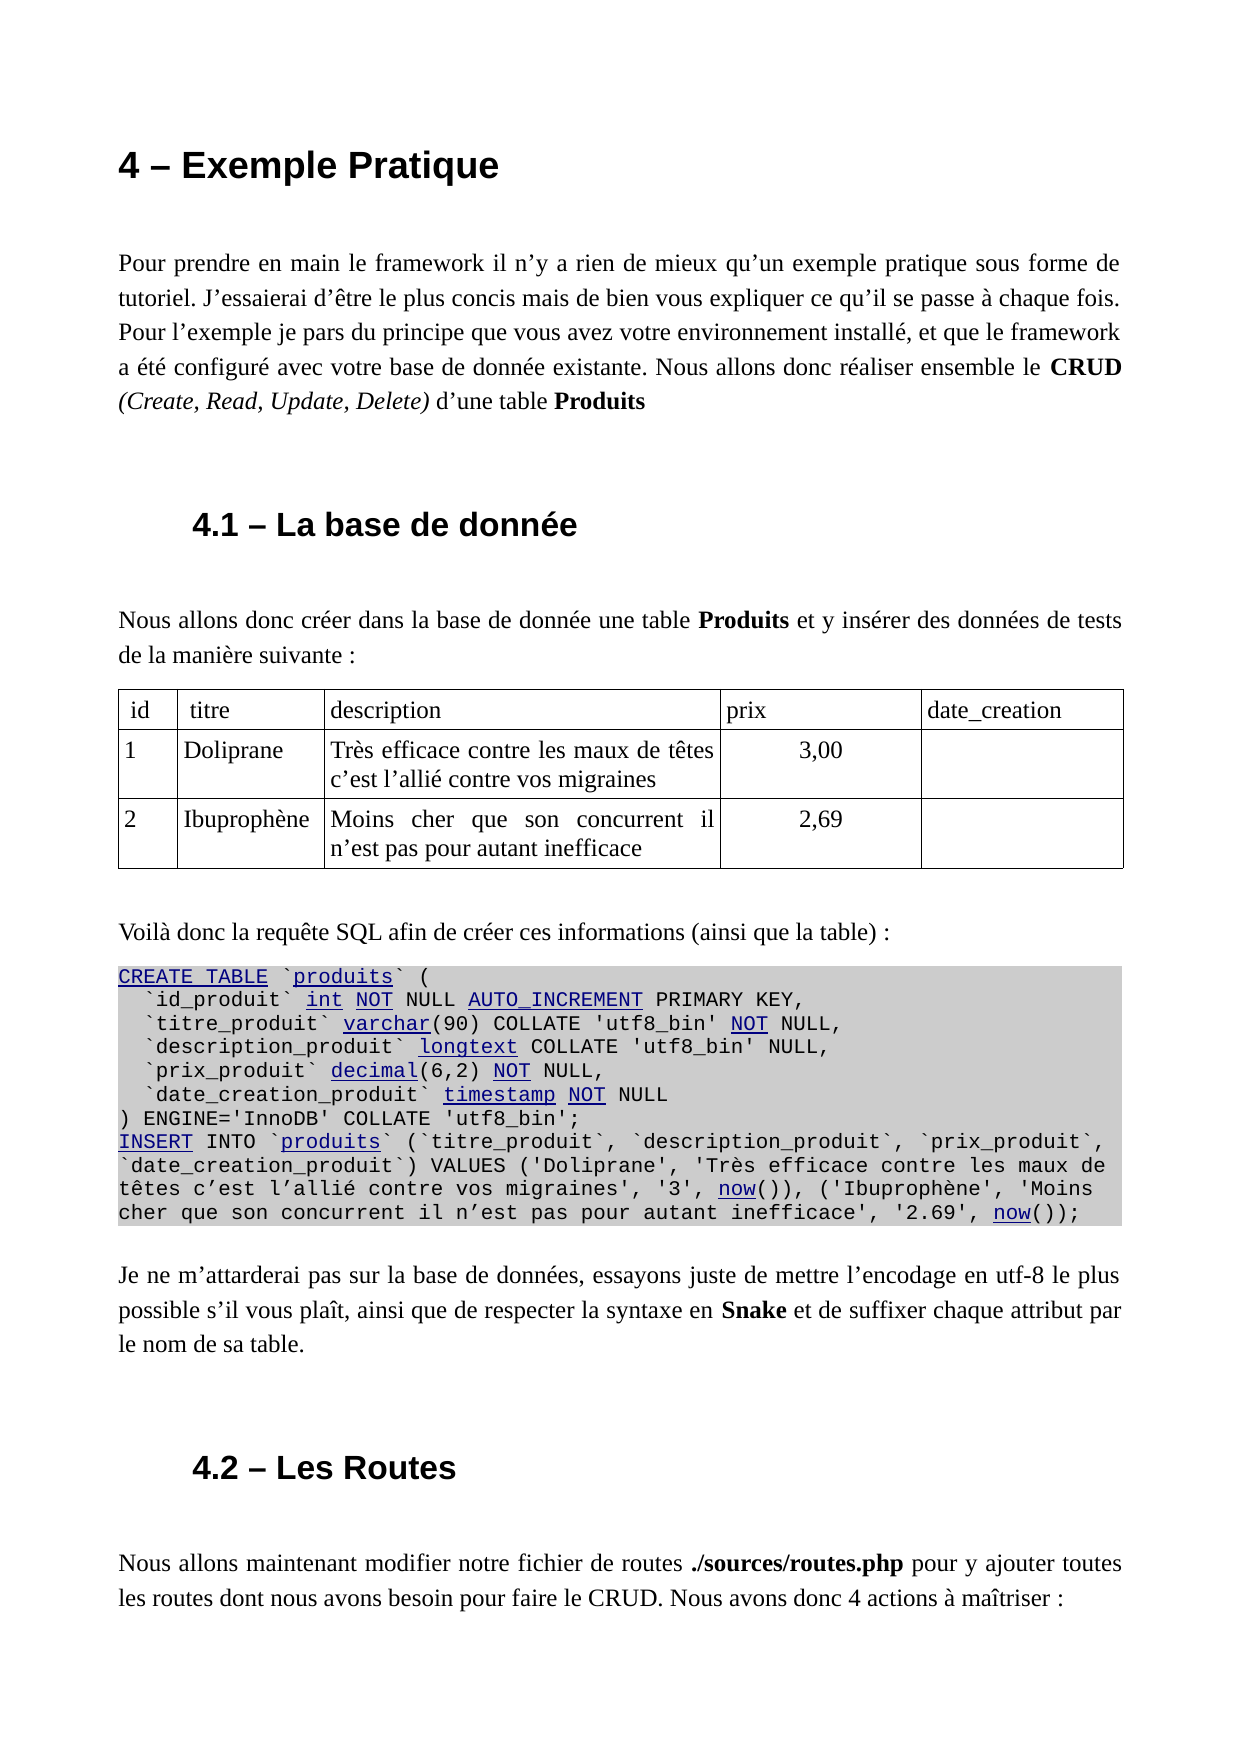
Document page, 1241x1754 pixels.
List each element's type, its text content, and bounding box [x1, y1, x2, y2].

table_cell [922, 799, 1123, 867]
subtitle 4.2 – Les Routes [118, 1448, 1122, 1487]
text `titre_produit` varchar(90) COLLATE 'utf8_bin' NOT NULL, [118, 1013, 1122, 1037]
table_cell Moins cher que son concurrent il n’est pas pour autant inefficace [325, 799, 720, 867]
table_cell Doliprane [178, 730, 324, 798]
text `date_creation_produit` timestamp NOT NULL [118, 1084, 1122, 1107]
text INSERT INTO `produits` (`titre_produit`, `description_produit`, `prix_produit`, `date_creation_produit`) VALUES ('Doliprane', 'Très efficace contre les maux de têtes c’est l’allié contre vos migraines', '3', now()), ('Ibuprophène', 'Moins cher que son concurrent il n’est pas pour autant inefficace', '2.69', now()); [118, 1131, 1122, 1226]
text Nous allons donc créer dans la base de donnée une table Produits et y insérer des données de tests de la manière suivante : [118, 605, 1122, 669]
table_header prix [721, 690, 921, 729]
table_cell 1 [119, 730, 177, 798]
table_cell Très efficace contre les maux de têtes c’est l’allié contre vos migraines [325, 730, 720, 798]
table_header description [325, 690, 720, 729]
subtitle 4 – Exemple Pratique [118, 143, 1122, 187]
subtitle 4.1 – La base de donnée [118, 505, 1122, 544]
text Je ne m’attarderai pas sur la base de données, essayons juste de mettre l’encodage en utf-8 le plus possible s’il vous plaît, ainsi que de respecter la syntaxe en Snake et de suffixer chaque attribut par le nom de sa table. [118, 1226, 1122, 1358]
table_cell 2 [119, 799, 177, 867]
text CREATE TABLE `produits` ( [118, 966, 1122, 989]
table_cell Ibuprophène [178, 799, 324, 867]
text ) ENGINE='InnoDB' COLLATE 'utf8_bin'; [118, 1107, 1122, 1131]
table_cell [922, 730, 1123, 798]
text `prix_produit` decimal(6,2) NOT NULL, [118, 1060, 1122, 1084]
text Voilà donc la requête SQL afin de créer ces informations (ainsi que la table) : [118, 917, 1122, 945]
text `id_produit` int NOT NULL AUTO_INCREMENT PRIMARY KEY, [118, 989, 1122, 1013]
table_header id [119, 690, 177, 729]
table_header date_creation [922, 690, 1123, 729]
text `description_produit` longtext COLLATE 'utf8_bin' NULL, [118, 1037, 1122, 1060]
table_cell 2,69 [721, 799, 921, 867]
text Pour prendre en main le framework il n’y a rien de mieux qu’un exemple pratique sous forme de tutoriel. J’essaierai d’être le plus concis mais de bien vous expliquer ce qu’il se passe à chaque fois. Pour l’exemple je pars du principe que vous avez votre environnement installé, et que le framework a été configuré avec votre base de donnée existante. Nous allons donc réaliser ensemble le CRUD (Create, Read, Update, Delete) d’une table Produits [118, 248, 1122, 415]
text Nous allons maintenant modifier notre fichier de routes ./sources/routes.php pour y ajouter toutes les routes dont nous avons besoin pour faire le CRUD. Nous avons donc 4 actions à maîtriser : [118, 1548, 1122, 1612]
table_cell 3,00 [721, 730, 921, 798]
table_header titre [178, 690, 324, 729]
